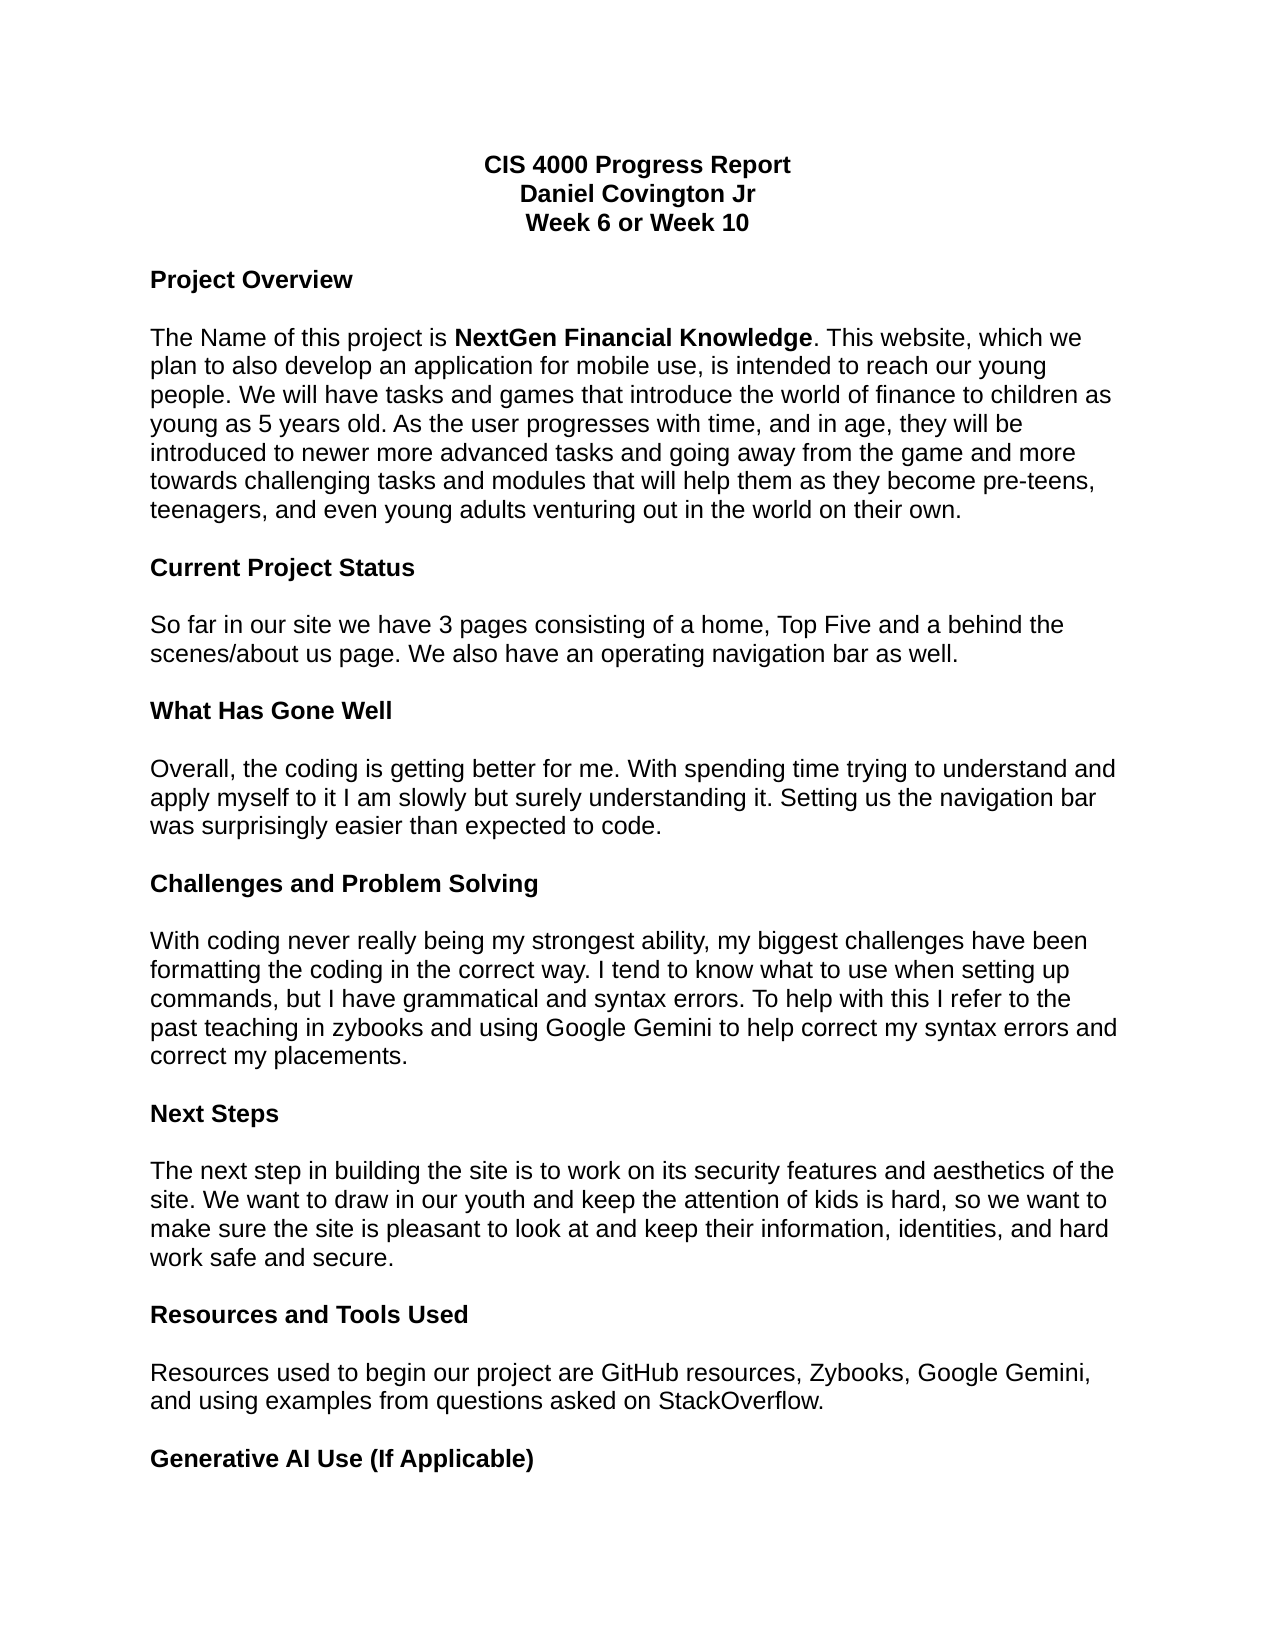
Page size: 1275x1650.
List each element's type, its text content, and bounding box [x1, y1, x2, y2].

text Week 6 or Week 10 [150, 207, 1125, 236]
text The next step in building the site is to work on its security features and aesthetics of the site. We want to draw in our youth and keep the attention of kids is hard, so we want to make sure the site is pleasant to look at and keep their information, identities, and hard work safe and secure. [150, 1156, 1125, 1271]
text Resources used to begin our project are GitHub resources, Zybooks, Google Gemini, and using examples from questions asked on StackOverflow. [150, 1357, 1125, 1415]
text Resources and Tools Used [150, 1300, 1125, 1329]
text So far in our site we have 3 pages consisting of a home, Top Five and a behind the scenes/about us page. We also have an operating navigation bar as well. [150, 610, 1125, 667]
text The Name of this project is NextGen Financial Knowledge. This website, which we plan to also develop an application for mobile use, is intended to reach our young people. We will have tasks and games that introduce the world of finance to children as young as 5 years old. As the user progresses with time, and in age, they will be introduced to newer more advanced tasks and going away from the game and more towards challenging tasks and modules that will help them as they become pre-teens, teenagers, and even young adults venturing out in the world on their own. [150, 322, 1125, 524]
text Generative AI Use (If Applicable) [150, 1444, 1125, 1472]
text Next Steps [150, 1099, 1125, 1127]
text Current Project Status [150, 552, 1125, 581]
text Overall, the coding is getting better for me. With spending time trying to understand and apply myself to it I am slowly but surely understanding it. Setting us the navigation bar was surprisingly easier than expected to code. [150, 754, 1125, 840]
text Daniel Covington Jr [150, 179, 1125, 207]
text What Has Gone Well [150, 696, 1125, 725]
text With coding never really being my strongest ability, my biggest challenges have been formatting the coding in the correct way. I tend to know what to use when setting up commands, but I have grammatical and syntax errors. To help with this I refer to the past teaching in zybooks and using Google Gemini to help correct my syntax errors and correct my placements. [150, 926, 1125, 1070]
text Project Overview [150, 265, 1125, 294]
text Challenges and Problem Solving [150, 869, 1125, 897]
text CIS 4000 Progress Report [150, 150, 1125, 179]
